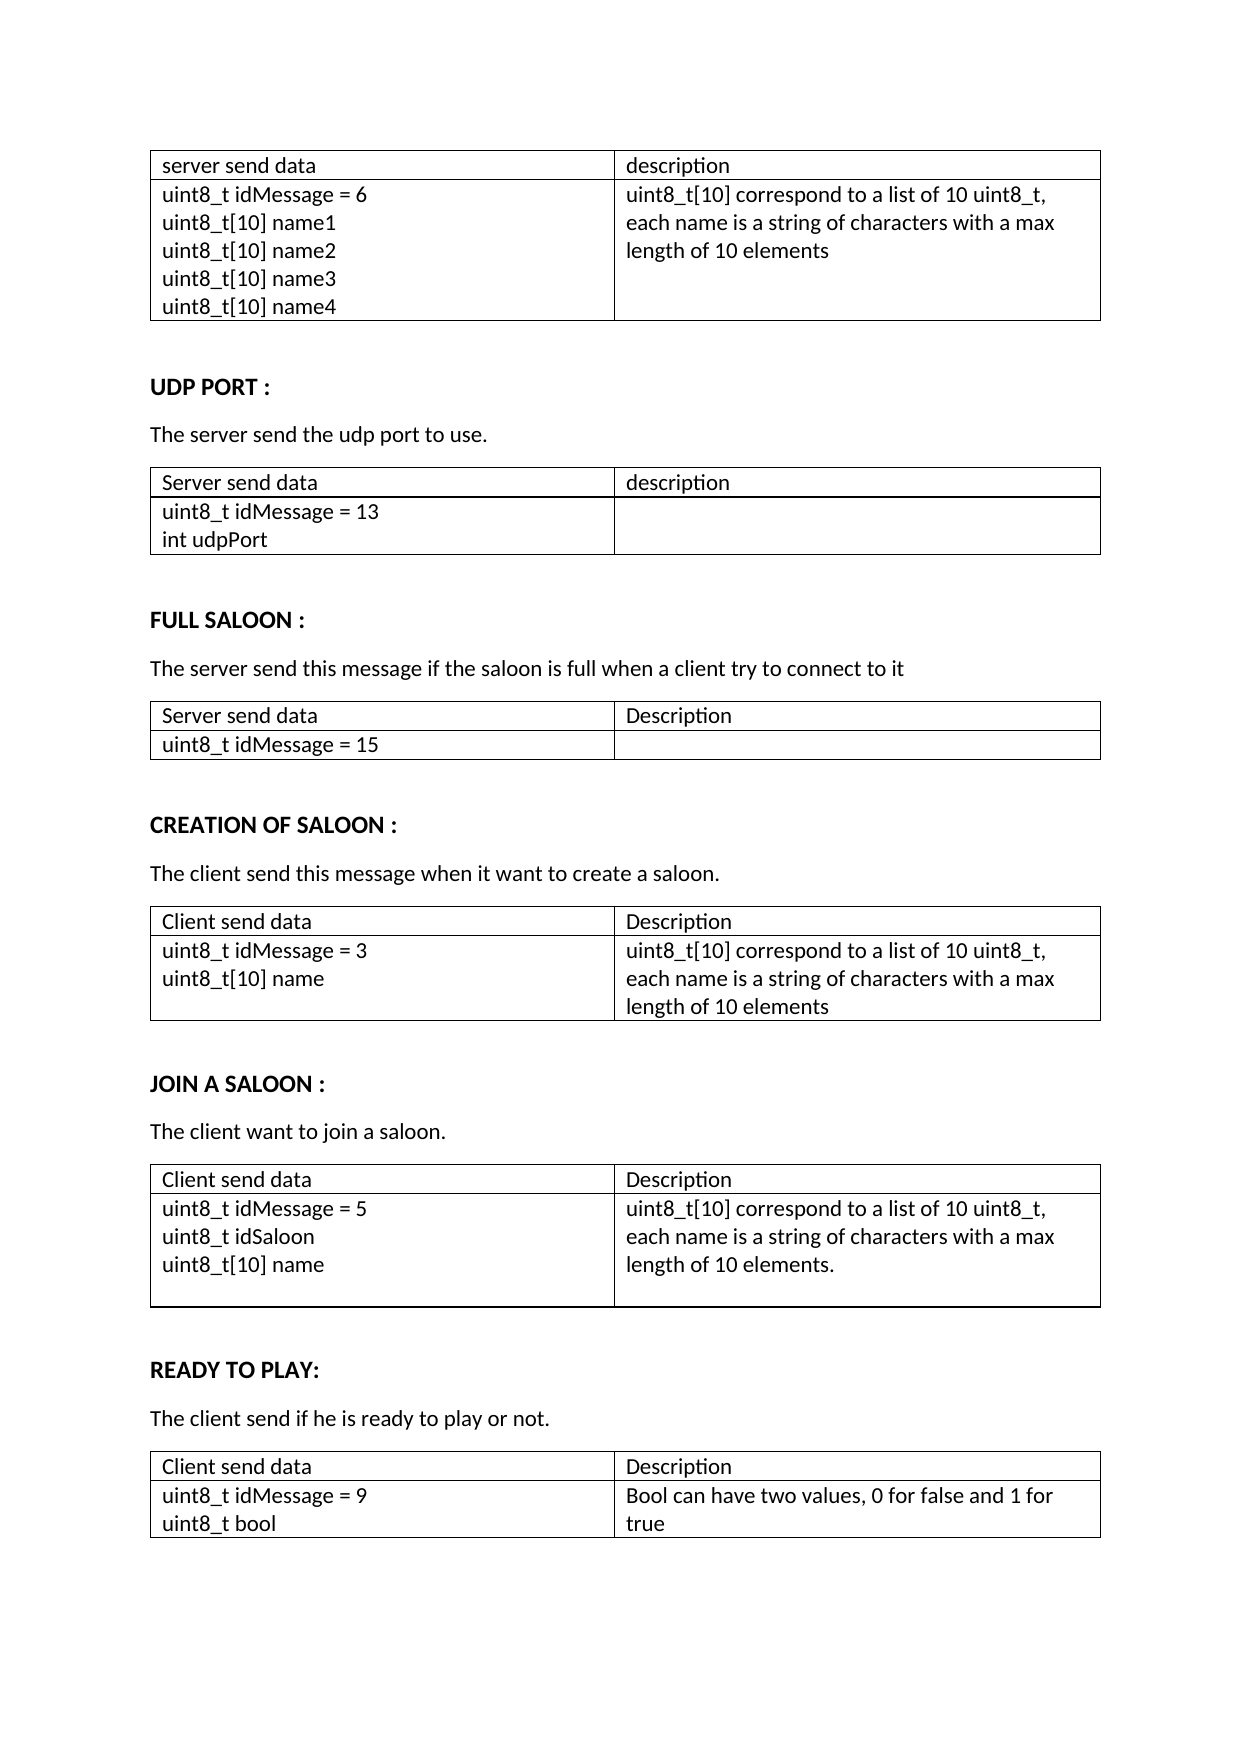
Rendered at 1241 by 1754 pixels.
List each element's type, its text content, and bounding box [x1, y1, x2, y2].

table_cell uint8_t idMessage = 9 uint8_t bool [151, 1481, 614, 1537]
table_cell uint8_t idMessage = 15 [151, 731, 614, 759]
text The client send if he is ready to play or not. [150, 1404, 1090, 1432]
table_cell uint8_t idMessage = 13 int udpPort [151, 498, 614, 553]
table_header description [615, 151, 1100, 179]
table_cell Bool can have two values, 0 for false and 1 for true [615, 1481, 1100, 1537]
text The client want to join a saloon. [150, 1117, 1090, 1145]
table_header server send data [151, 151, 614, 179]
table_cell uint8_t[10] correspond to a list of 10 uint8_t, each name is a string of characters with a max length of 10 elements [615, 936, 1100, 1020]
table_header Client send data [151, 1165, 614, 1193]
text CREATION OF SALOON : [150, 809, 1090, 840]
text FULL SALOON : [150, 604, 1090, 634]
text READY TO PLAY: [150, 1354, 1090, 1385]
table_header Description [615, 1452, 1100, 1480]
text The server send the udp port to use. [150, 420, 1090, 448]
text JOIN A SALOON : [150, 1068, 1090, 1098]
table_header Server send data [151, 702, 614, 729]
table_cell uint8_t idMessage = 6 uint8_t[10] name1 uint8_t[10] name2 uint8_t[10] name3 uint8_t[10] name4 [151, 180, 614, 320]
table_header Client send data [151, 1452, 614, 1480]
table_header Description [615, 1165, 1100, 1193]
text The client send this message when it want to create a saloon. [150, 859, 1090, 887]
table_header Client send data [151, 907, 614, 935]
table_header Description [615, 907, 1100, 935]
table_cell uint8_t idMessage = 3 uint8_t[10] name [151, 936, 614, 1020]
table_header Server send data [151, 468, 614, 496]
table_cell [615, 731, 1100, 759]
text UDP PORT : [150, 371, 1090, 401]
table_header description [615, 468, 1100, 496]
table_cell [615, 498, 1100, 553]
table_cell uint8_t idMessage = 5 uint8_t idSaloon uint8_t[10] name [151, 1194, 614, 1306]
text The server send this message if the saloon is full when a client try to connect to it [150, 654, 1090, 682]
table_header Description [615, 702, 1100, 729]
table_cell uint8_t[10] correspond to a list of 10 uint8_t, each name is a string of characters with a max length of 10 elements. [615, 1194, 1100, 1306]
table_cell uint8_t[10] correspond to a list of 10 uint8_t, each name is a string of characters with a max length of 10 elements [615, 180, 1100, 320]
